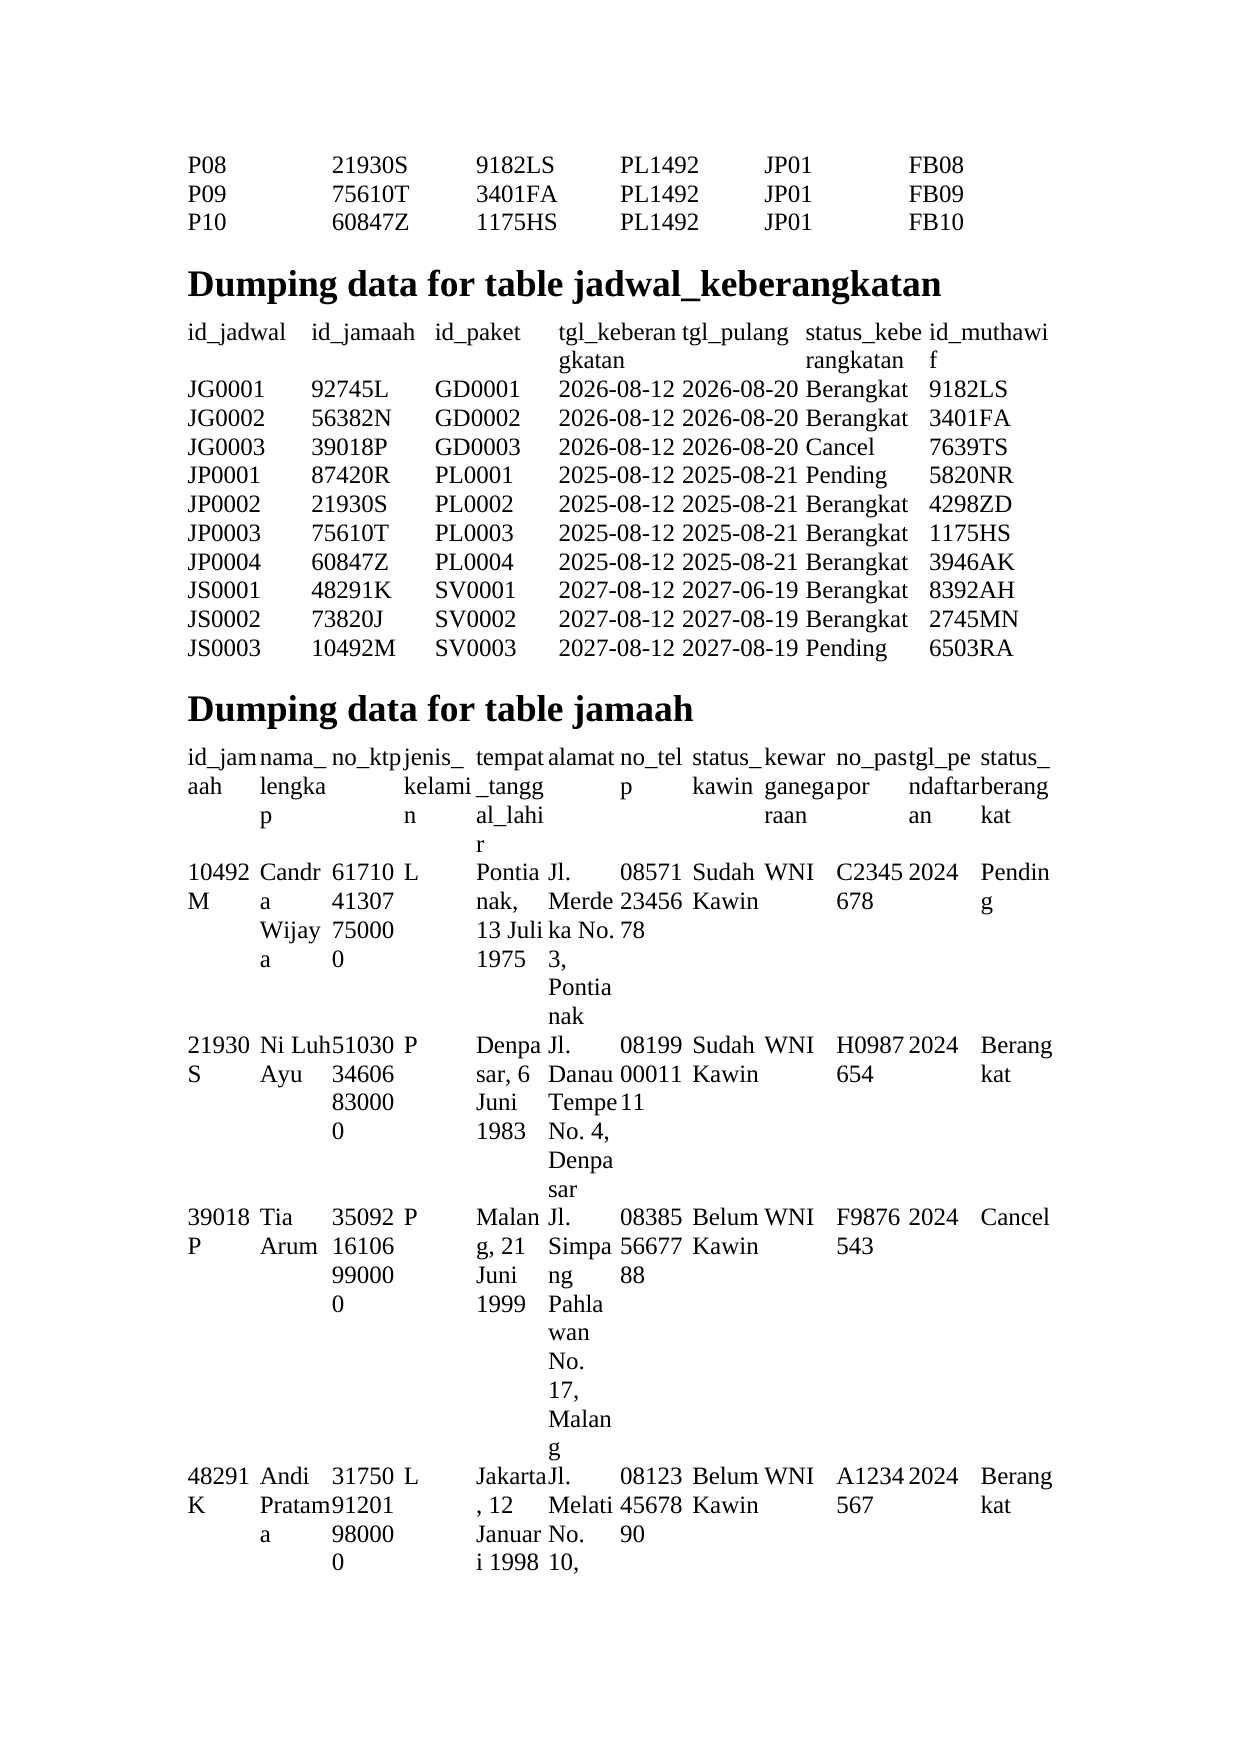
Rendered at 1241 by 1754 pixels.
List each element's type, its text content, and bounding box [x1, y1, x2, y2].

table_cell 56382N [311, 403, 434, 432]
table_header id_jadwal [188, 317, 311, 374]
table_cell Jakarta, 12 Januari 1998 [476, 1461, 548, 1576]
table_cell 21930S [188, 1030, 259, 1202]
table_cell 2025-08-12 [558, 547, 682, 576]
table_cell FB10 [908, 208, 1053, 236]
table_cell GD0002 [435, 403, 558, 432]
table_cell 6503RA [929, 633, 1053, 662]
table_cell SV0001 [435, 576, 558, 604]
table_cell 3946AK [929, 547, 1053, 576]
table_cell 2024 [908, 1030, 980, 1202]
table_header tgl_pulang [682, 317, 805, 374]
table_cell JS0002 [188, 604, 311, 633]
table_cell 2025-08-12 [558, 489, 682, 518]
table_header no_paspor [836, 743, 908, 857]
table_cell 7639TS [929, 432, 1053, 461]
table_cell 2026-08-12 [558, 403, 682, 432]
table_cell 73820J [311, 604, 434, 633]
table_cell 2025-08-21 [682, 518, 805, 547]
table_cell P [404, 1030, 476, 1202]
table_cell 2745MN [929, 604, 1053, 633]
table_cell SV0002 [435, 604, 558, 633]
table_cell JP01 [764, 179, 908, 207]
table_cell Sudah Kawin [692, 858, 764, 1030]
table_header no_telp [620, 743, 692, 857]
table_cell 2025-08-21 [682, 461, 805, 489]
table_cell 92745L [311, 374, 434, 403]
table_cell Belum Kawin [692, 1461, 764, 1576]
table_cell Ni Luh Ayu [260, 1030, 332, 1202]
table_cell JS0001 [188, 576, 311, 604]
table_cell 2027-08-19 [682, 633, 805, 662]
table_cell 2027-08-19 [682, 604, 805, 633]
table_cell JP0002 [188, 489, 311, 518]
table_cell JP01 [764, 150, 908, 179]
table_cell 10492M [188, 858, 259, 1030]
table_cell 3401FA [929, 403, 1053, 432]
table_cell JS0003 [188, 633, 311, 662]
table_cell Pending [805, 633, 929, 662]
table_cell Berangkat [805, 374, 929, 403]
table_cell 39018P [188, 1203, 259, 1461]
table_cell 2027-08-12 [558, 604, 682, 633]
table_header id_paket [435, 317, 558, 374]
table_cell Malang, 21 Juni 1999 [476, 1203, 548, 1461]
table_cell PL0004 [435, 547, 558, 576]
table_cell L [404, 1461, 476, 1576]
table_cell 2025-08-21 [682, 547, 805, 576]
table_cell 60847Z [311, 547, 434, 576]
table_cell 2025-08-12 [558, 461, 682, 489]
table_cell Jl. Simpang Pahlawan No. 17, Malang [548, 1203, 620, 1461]
table_cell PL0002 [435, 489, 558, 518]
table_cell 6171041307750000 [332, 858, 404, 1030]
table_header alamat [548, 743, 620, 857]
table_header status_kawin [692, 743, 764, 857]
table_header tempat_tanggal_lahir [476, 743, 548, 857]
table_header no_ktp [332, 743, 404, 857]
table_cell JG0001 [188, 374, 311, 403]
table_cell 48291K [311, 576, 434, 604]
table_cell 60847Z [332, 208, 476, 236]
table_header status_berangkat [980, 743, 1053, 857]
table_cell P08 [188, 150, 332, 179]
table_cell FB08 [908, 150, 1053, 179]
table_cell 2026-08-12 [558, 432, 682, 461]
table_cell 39018P [311, 432, 434, 461]
table_cell 2025-08-21 [682, 489, 805, 518]
table_cell Berangkat [805, 604, 929, 633]
table_cell GD0003 [435, 432, 558, 461]
table_cell 085712345678 [620, 858, 692, 1030]
table_cell 48291K [188, 1461, 259, 1576]
table_cell Berangkat [980, 1030, 1053, 1202]
table_cell 3175091201980000 [332, 1461, 404, 1576]
table_cell 5820NR [929, 461, 1053, 489]
table_header id_muthawif [929, 317, 1053, 374]
table_cell PL1492 [620, 179, 764, 207]
table_cell Tia Arum [260, 1203, 332, 1461]
table_cell PL1492 [620, 150, 764, 179]
table_header nama_lengkap [260, 743, 332, 857]
table_cell 75610T [332, 179, 476, 207]
table_header id_jamaah [188, 743, 259, 857]
table_cell Pending [805, 461, 929, 489]
table_cell 081990001111 [620, 1030, 692, 1202]
table_cell Andi Pratama [260, 1461, 332, 1576]
table_cell FB09 [908, 179, 1053, 207]
table_cell 2027-06-19 [682, 576, 805, 604]
table_cell 2024 [908, 1203, 980, 1461]
table_cell 081234567890 [620, 1461, 692, 1576]
table_cell P09 [188, 179, 332, 207]
table_cell WNI [764, 858, 836, 1030]
table_cell 2026-08-20 [682, 432, 805, 461]
table_cell PL0001 [435, 461, 558, 489]
table_cell WNI [764, 1461, 836, 1576]
table_cell Jl. Melati No. 10, [548, 1461, 620, 1576]
table_cell PL1492 [620, 208, 764, 236]
table_header tgl_pendaftaran [908, 743, 980, 857]
table_cell 083855667788 [620, 1203, 692, 1461]
table_header id_jamaah [311, 317, 434, 374]
table_cell 2027-08-12 [558, 576, 682, 604]
table_cell Berangkat [805, 576, 929, 604]
table_cell Sudah Kawin [692, 1030, 764, 1202]
table_cell 2026-08-20 [682, 374, 805, 403]
table_header kewarganegaraan [764, 743, 836, 857]
table_cell 9182LS [929, 374, 1053, 403]
table_cell GD0001 [435, 374, 558, 403]
table_cell Berangkat [980, 1461, 1053, 1576]
table_cell PL0003 [435, 518, 558, 547]
table_cell 5103034606830000 [332, 1030, 404, 1202]
table_cell SV0003 [435, 633, 558, 662]
table_cell JG0002 [188, 403, 311, 432]
table_cell WNI [764, 1203, 836, 1461]
table_header tgl_keberangkatan [558, 317, 682, 374]
table_cell 2024 [908, 1461, 980, 1576]
table_cell Candra Wijaya [260, 858, 332, 1030]
table_cell 2027-08-12 [558, 633, 682, 662]
table_cell JP01 [764, 208, 908, 236]
table_cell C2345678 [836, 858, 908, 1030]
table_cell Pending [980, 858, 1053, 1030]
table_cell Berangkat [805, 547, 929, 576]
table_cell WNI [764, 1030, 836, 1202]
table_cell 3401FA [476, 179, 620, 207]
table_cell 1175HS [476, 208, 620, 236]
table_cell F9876543 [836, 1203, 908, 1461]
table_cell Berangkat [805, 403, 929, 432]
table_cell 87420R [311, 461, 434, 489]
table_cell Belum Kawin [692, 1203, 764, 1461]
table_cell Berangkat [805, 489, 929, 518]
table_cell P [404, 1203, 476, 1461]
table_cell 21930S [311, 489, 434, 518]
table_cell Pontianak, 13 Juli 1975 [476, 858, 548, 1030]
table_cell 2024 [908, 858, 980, 1030]
table_cell Jl. Danau Tempe No. 4, Denpasar [548, 1030, 620, 1202]
table_cell 4298ZD [929, 489, 1053, 518]
table_cell 1175HS [929, 518, 1053, 547]
table_header status_keberangkatan [805, 317, 929, 374]
table_cell 2026-08-12 [558, 374, 682, 403]
subtitle Dumping data for table jadwal_keberangkatan [187, 261, 1053, 304]
table_cell Cancel [980, 1203, 1053, 1461]
table_cell A1234567 [836, 1461, 908, 1576]
table_cell 10492M [311, 633, 434, 662]
table_cell 2025-08-12 [558, 518, 682, 547]
table_cell 9182LS [476, 150, 620, 179]
table_header jenis_kelamin [404, 743, 476, 857]
table_cell 21930S [332, 150, 476, 179]
table_cell Denpasar, 6 Juni 1983 [476, 1030, 548, 1202]
table_cell Cancel [805, 432, 929, 461]
table_cell H0987654 [836, 1030, 908, 1202]
table_cell Berangkat [805, 518, 929, 547]
table_cell L [404, 858, 476, 1030]
table_cell JG0003 [188, 432, 311, 461]
table_cell JP0004 [188, 547, 311, 576]
table_cell 75610T [311, 518, 434, 547]
table_cell Jl. Merdeka No. 3, Pontianak [548, 858, 620, 1030]
table_cell 3509216106990000 [332, 1203, 404, 1461]
subtitle Dumping data for table jamaah [187, 687, 1053, 730]
table_cell 2026-08-20 [682, 403, 805, 432]
table_cell JP0001 [188, 461, 311, 489]
table_cell 8392AH [929, 576, 1053, 604]
table_cell P10 [188, 208, 332, 236]
table_cell JP0003 [188, 518, 311, 547]
